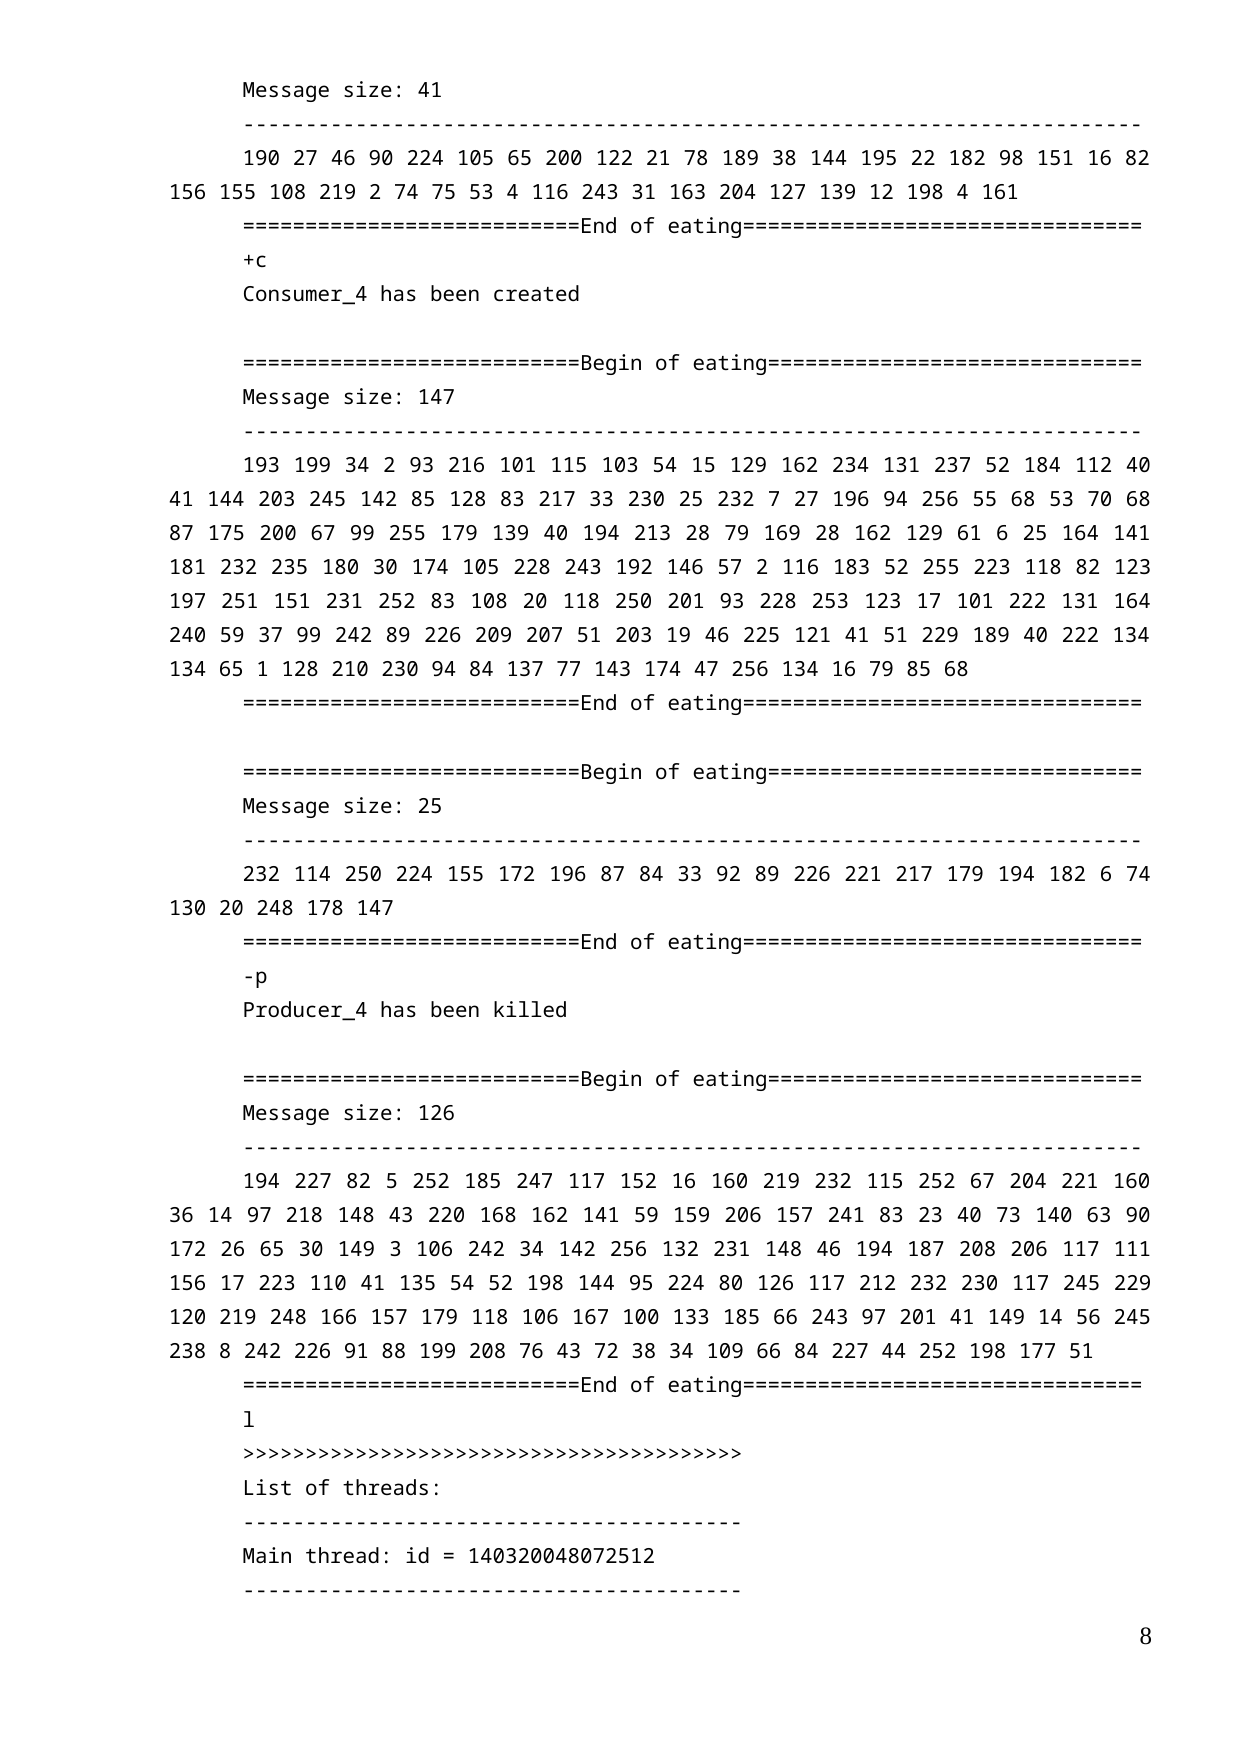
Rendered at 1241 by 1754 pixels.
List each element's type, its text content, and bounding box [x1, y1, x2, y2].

text l [168, 1405, 1152, 1433]
text +c [168, 245, 1152, 274]
text ===========================End of eating================================ [168, 1371, 1152, 1399]
text 194 227 82 5 252 185 247 117 152 16 160 219 232 115 252 67 204 221 160 36 14 97 218 148 43 220 168 162 141 59 159 206 157 241 83 23 40 73 140 63 90 172 26 65 30 149 3 106 242 34 142 256 132 231 148 46 194 187 208 206 117 111 156 17 223 110 41 135 54 52 198 144 95 224 80 126 117 212 232 230 117 245 229 120 219 248 166 157 179 118 106 167 100 133 185 66 243 97 201 41 149 14 56 245 238 8 242 226 91 88 199 208 76 43 72 38 34 109 66 84 227 44 252 198 177 51 [168, 1166, 1152, 1365]
text Consumer_4 has been created [168, 279, 1152, 308]
text List of threads: [168, 1473, 1152, 1501]
text Message size: 126 [168, 1098, 1152, 1127]
text ===========================End of eating================================ [168, 927, 1152, 956]
text ===========================End of eating================================ [168, 211, 1152, 240]
text Message size: 41 [168, 75, 1152, 103]
text 193 199 34 2 93 216 101 115 103 54 15 129 162 234 131 237 52 184 112 40 41 144 203 245 142 85 128 83 217 33 230 25 232 7 27 196 94 256 55 68 53 70 68 87 175 200 67 99 255 179 139 40 194 213 28 79 169 28 162 129 61 6 25 164 141 181 232 235 180 30 174 105 228 243 192 146 57 2 116 183 52 255 223 118 82 123 197 251 151 231 252 83 108 20 118 250 201 93 228 253 123 17 101 222 131 164 240 59 37 99 242 89 226 209 207 51 203 19 46 225 121 41 51 229 189 40 222 134 134 65 1 128 210 230 94 84 137 77 143 174 47 256 134 16 79 85 68 [168, 450, 1152, 683]
text 232 114 250 224 155 172 196 87 84 33 92 89 226 221 217 179 194 182 6 74 130 20 248 178 147 [168, 859, 1152, 922]
text ------------------------------------------------------------------------ [168, 825, 1152, 854]
text ===========================Begin of eating============================== [168, 348, 1152, 376]
text ------------------------------------------------------------------------ [168, 109, 1152, 137]
text Message size: 25 [168, 791, 1152, 819]
text ------------------------------------------------------------------------ [168, 1132, 1152, 1161]
text ===========================Begin of eating============================== [168, 1064, 1152, 1092]
text -p [168, 961, 1152, 990]
text ---------------------------------------- [168, 1575, 1152, 1603]
text Main thread: id = 140320048072512 [168, 1541, 1152, 1569]
text ------------------------------------------------------------------------ [168, 416, 1152, 444]
text ---------------------------------------- [168, 1507, 1152, 1535]
text ===========================End of eating================================ [168, 688, 1152, 717]
text Producer_4 has been killed [168, 996, 1152, 1024]
text ===========================Begin of eating============================== [168, 757, 1152, 786]
text 190 27 46 90 224 105 65 200 122 21 78 189 38 144 195 22 182 98 151 16 82 156 155 108 219 2 74 75 53 4 116 243 31 163 204 127 139 12 198 4 161 [168, 143, 1152, 206]
text Message size: 147 [168, 382, 1152, 410]
text >>>>>>>>>>>>>>>>>>>>>>>>>>>>>>>>>>>>>>>> [168, 1439, 1152, 1467]
